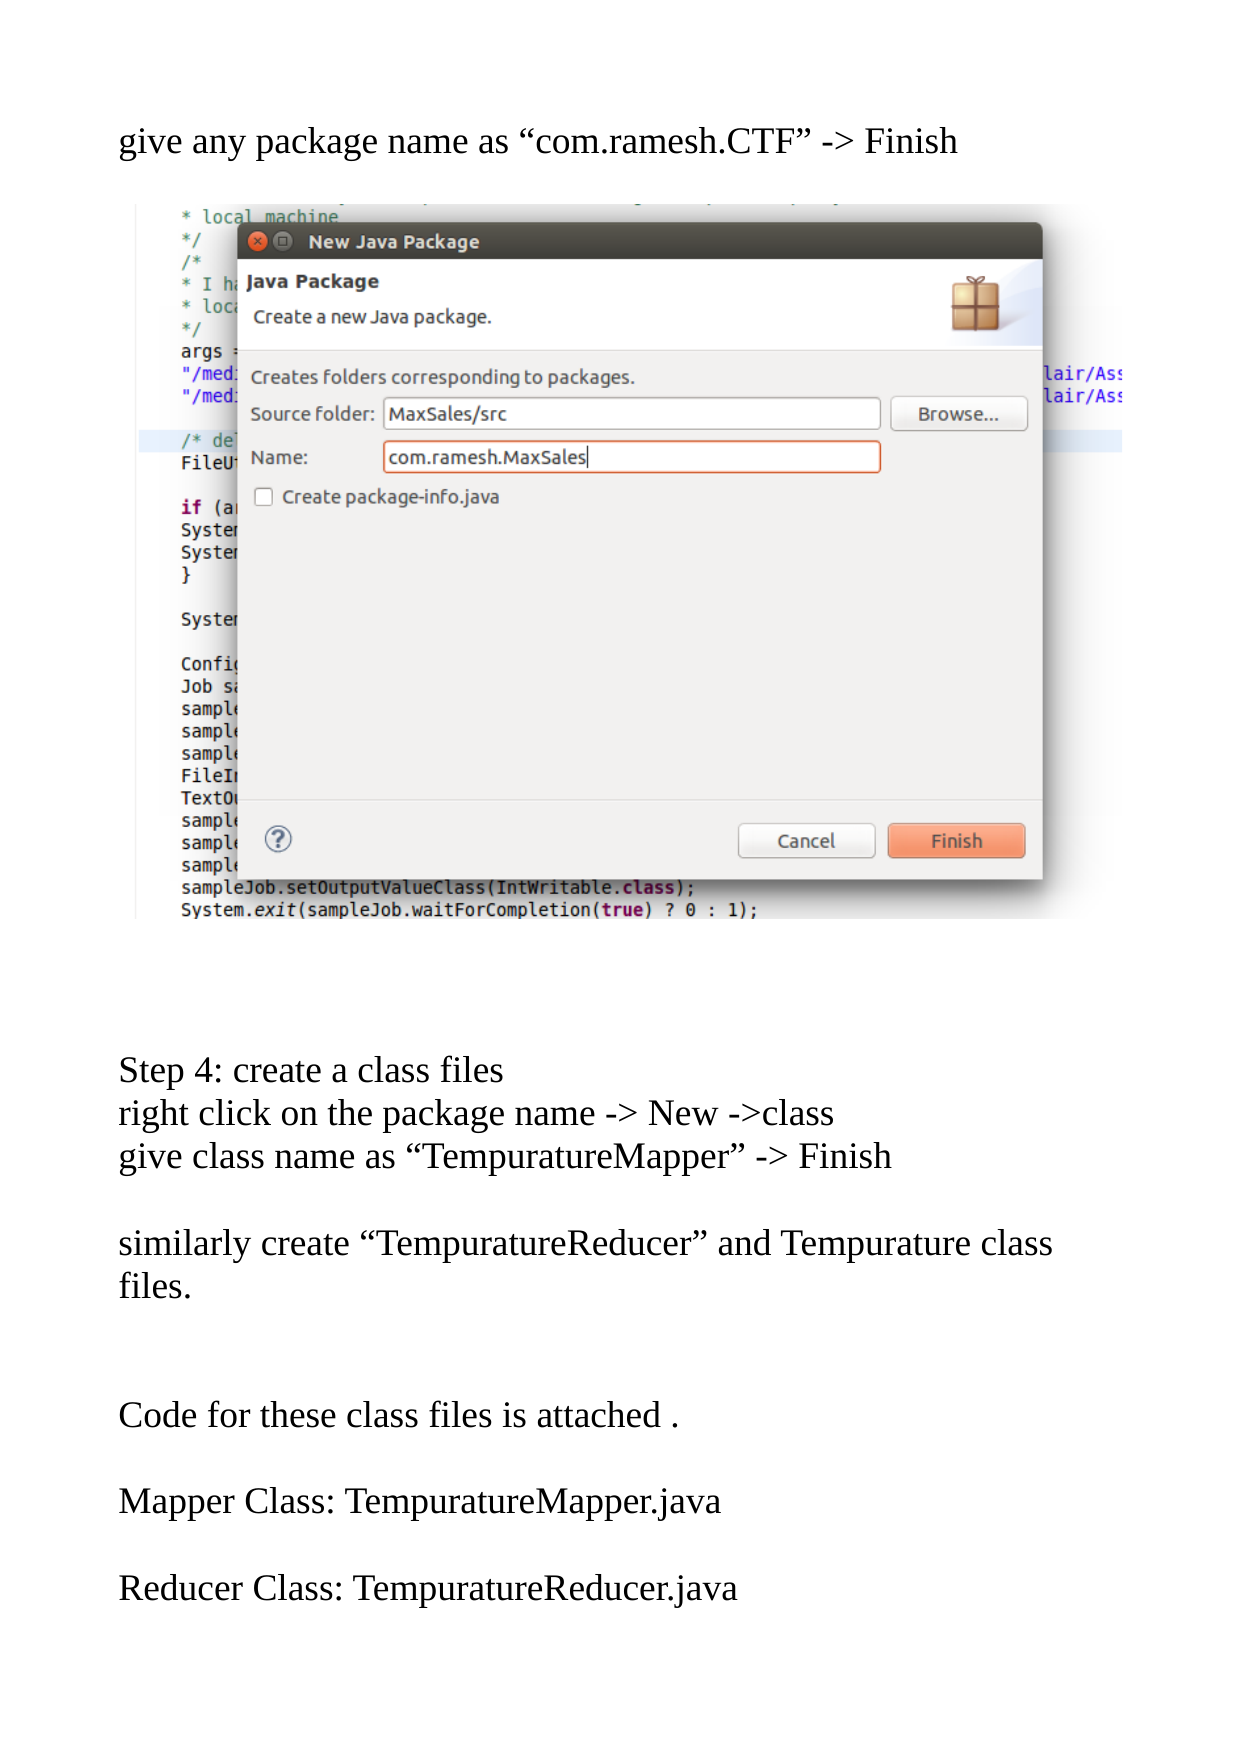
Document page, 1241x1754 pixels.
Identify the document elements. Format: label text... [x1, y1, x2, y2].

text Code for these class files is attached . [118, 1393, 1122, 1436]
text right click on the package name -> New ->class [118, 1091, 1122, 1134]
text Step 4: create a class files [118, 1048, 1122, 1091]
picture [118, 204, 1123, 919]
text give class name as “TempuratureMapper” -> Finish [118, 1134, 1122, 1177]
text Reducer Class: TempuratureReducer.java [118, 1565, 1122, 1608]
text give any package name as “com.ramesh.CTF” -> Finish [118, 118, 1122, 161]
text Mapper Class: TempuratureMapper.java [118, 1479, 1122, 1522]
text files. [118, 1263, 1122, 1306]
text similarly create “TempuratureReducer” and Tempurature class [118, 1220, 1122, 1263]
